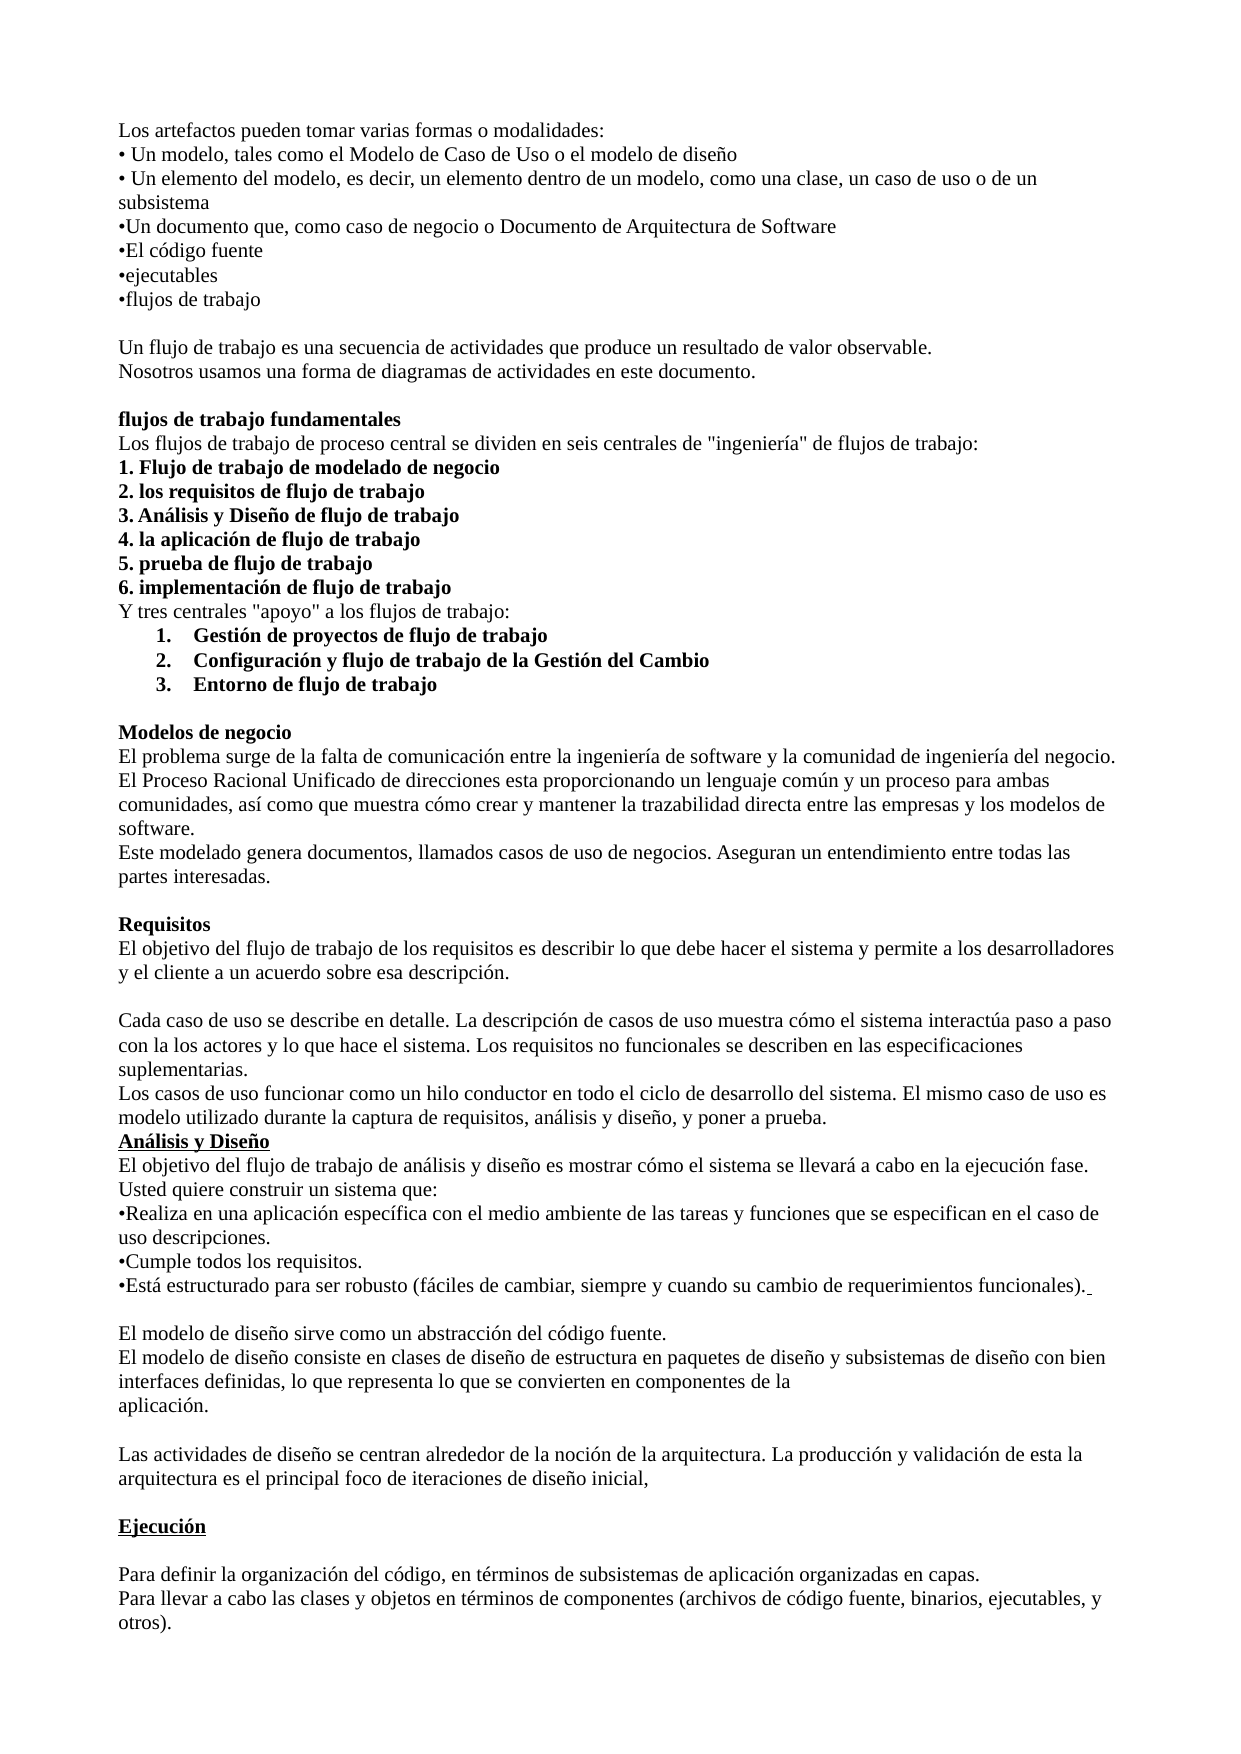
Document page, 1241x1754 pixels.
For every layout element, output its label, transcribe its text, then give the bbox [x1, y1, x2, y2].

text •flujos de trabajo [118, 287, 1122, 311]
text Cada caso de uso se describe en detalle. La descripción de casos de uso muestra cómo el sistema interactúa paso a paso con la los actores y lo que hace el sistema. Los requisitos no funcionales se describen en las especificaciones suplementarias. [118, 1008, 1122, 1081]
text Ejecución [118, 1514, 1122, 1538]
list Entorno de flujo de trabajo [156, 672, 1122, 696]
text El problema surge de la falta de comunicación entre la ingeniería de software y la comunidad de ingeniería del negocio. El Proceso Racional Unificado de direcciones esta proporcionando un lenguaje común y un proceso para ambas comunidades, así como que muestra cómo crear y mantener la trazabilidad directa entre las empresas y los modelos de software. [118, 744, 1122, 840]
text • Un modelo, tales como el Modelo de Caso de Uso o el modelo de diseño [118, 142, 1122, 166]
text •ejecutables [118, 262, 1122, 287]
text 1. Flujo de trabajo de modelado de negocio [118, 455, 1122, 479]
text Requisitos [118, 912, 1122, 936]
text El objetivo del flujo de trabajo de los requisitos es describir lo que debe hacer el sistema y permite a los desarrolladores y el cliente a un acuerdo sobre esa descripción. [118, 936, 1122, 984]
text Los artefactos pueden tomar varias formas o modalidades: [118, 118, 1122, 142]
text Para llevar a cabo las clases y objetos en términos de componentes (archivos de código fuente, binarios, ejecutables, y otros). [118, 1586, 1122, 1634]
text •El código fuente [118, 238, 1122, 262]
text El modelo de diseño sirve como un abstracción del código fuente. [118, 1321, 1122, 1345]
text aplicación. [118, 1393, 1122, 1417]
text •Está estructurado para ser robusto (fáciles de cambiar, siempre y cuando su cambio de requerimientos funcionales). [118, 1273, 1122, 1297]
list Gestión de proyectos de flujo de trabajo [156, 623, 1122, 647]
text Análisis y Diseño [118, 1129, 1122, 1153]
text Las actividades de diseño se centran alrededor de la noción de la arquitectura. La producción y validación de esta la arquitectura es el principal foco de iteraciones de diseño inicial, [118, 1442, 1122, 1490]
text Los flujos de trabajo de proceso central se dividen en seis centrales de "ingeniería" de flujos de trabajo: [118, 431, 1122, 455]
text Los casos de uso funcionar como un hilo conductor en todo el ciclo de desarrollo del sistema. El mismo caso de uso es modelo utilizado durante la captura de requisitos, análisis y diseño, y poner a prueba. [118, 1081, 1122, 1129]
text Un flujo de trabajo es una secuencia de actividades que produce un resultado de valor observable. [118, 335, 1122, 359]
text Y tres centrales "apoyo" a los flujos de trabajo: [118, 599, 1122, 623]
text 3. Análisis y Diseño de flujo de trabajo [118, 503, 1122, 527]
text flujos de trabajo fundamentales [118, 407, 1122, 431]
text El modelo de diseño consiste en clases de diseño de estructura en paquetes de diseño y subsistemas de diseño con bien interfaces definidas, lo que representa lo que se convierten en componentes de la [118, 1345, 1122, 1393]
text Modelos de negocio [118, 720, 1122, 744]
text Para definir la organización del código, en términos de subsistemas de aplicación organizadas en capas. [118, 1562, 1122, 1586]
text 5. prueba de flujo de trabajo [118, 551, 1122, 575]
text •Cumple todos los requisitos. [118, 1249, 1122, 1273]
text Este modelado genera documentos, llamados casos de uso de negocios. Aseguran un entendimiento entre todas las partes interesadas. [118, 840, 1122, 888]
text 2. los requisitos de flujo de trabajo [118, 479, 1122, 503]
text El objetivo del flujo de trabajo de análisis y diseño es mostrar cómo el sistema se llevará a cabo en la ejecución fase. Usted quiere construir un sistema que: [118, 1153, 1122, 1201]
text 4. la aplicación de flujo de trabajo [118, 527, 1122, 551]
text 6. implementación de flujo de trabajo [118, 575, 1122, 599]
list Configuración y flujo de trabajo de la Gestión del Cambio [156, 647, 1122, 672]
text • Un elemento del modelo, es decir, un elemento dentro de un modelo, como una clase, un caso de uso o de un subsistema [118, 166, 1122, 214]
text Nosotros usamos una forma de diagramas de actividades en este documento. [118, 359, 1122, 383]
text •Realiza en una aplicación específica con el medio ambiente de las tareas y funciones que se especifican en el caso de uso descripciones. [118, 1201, 1122, 1249]
text •Un documento que, como caso de negocio o Documento de Arquitectura de Software [118, 214, 1122, 238]
